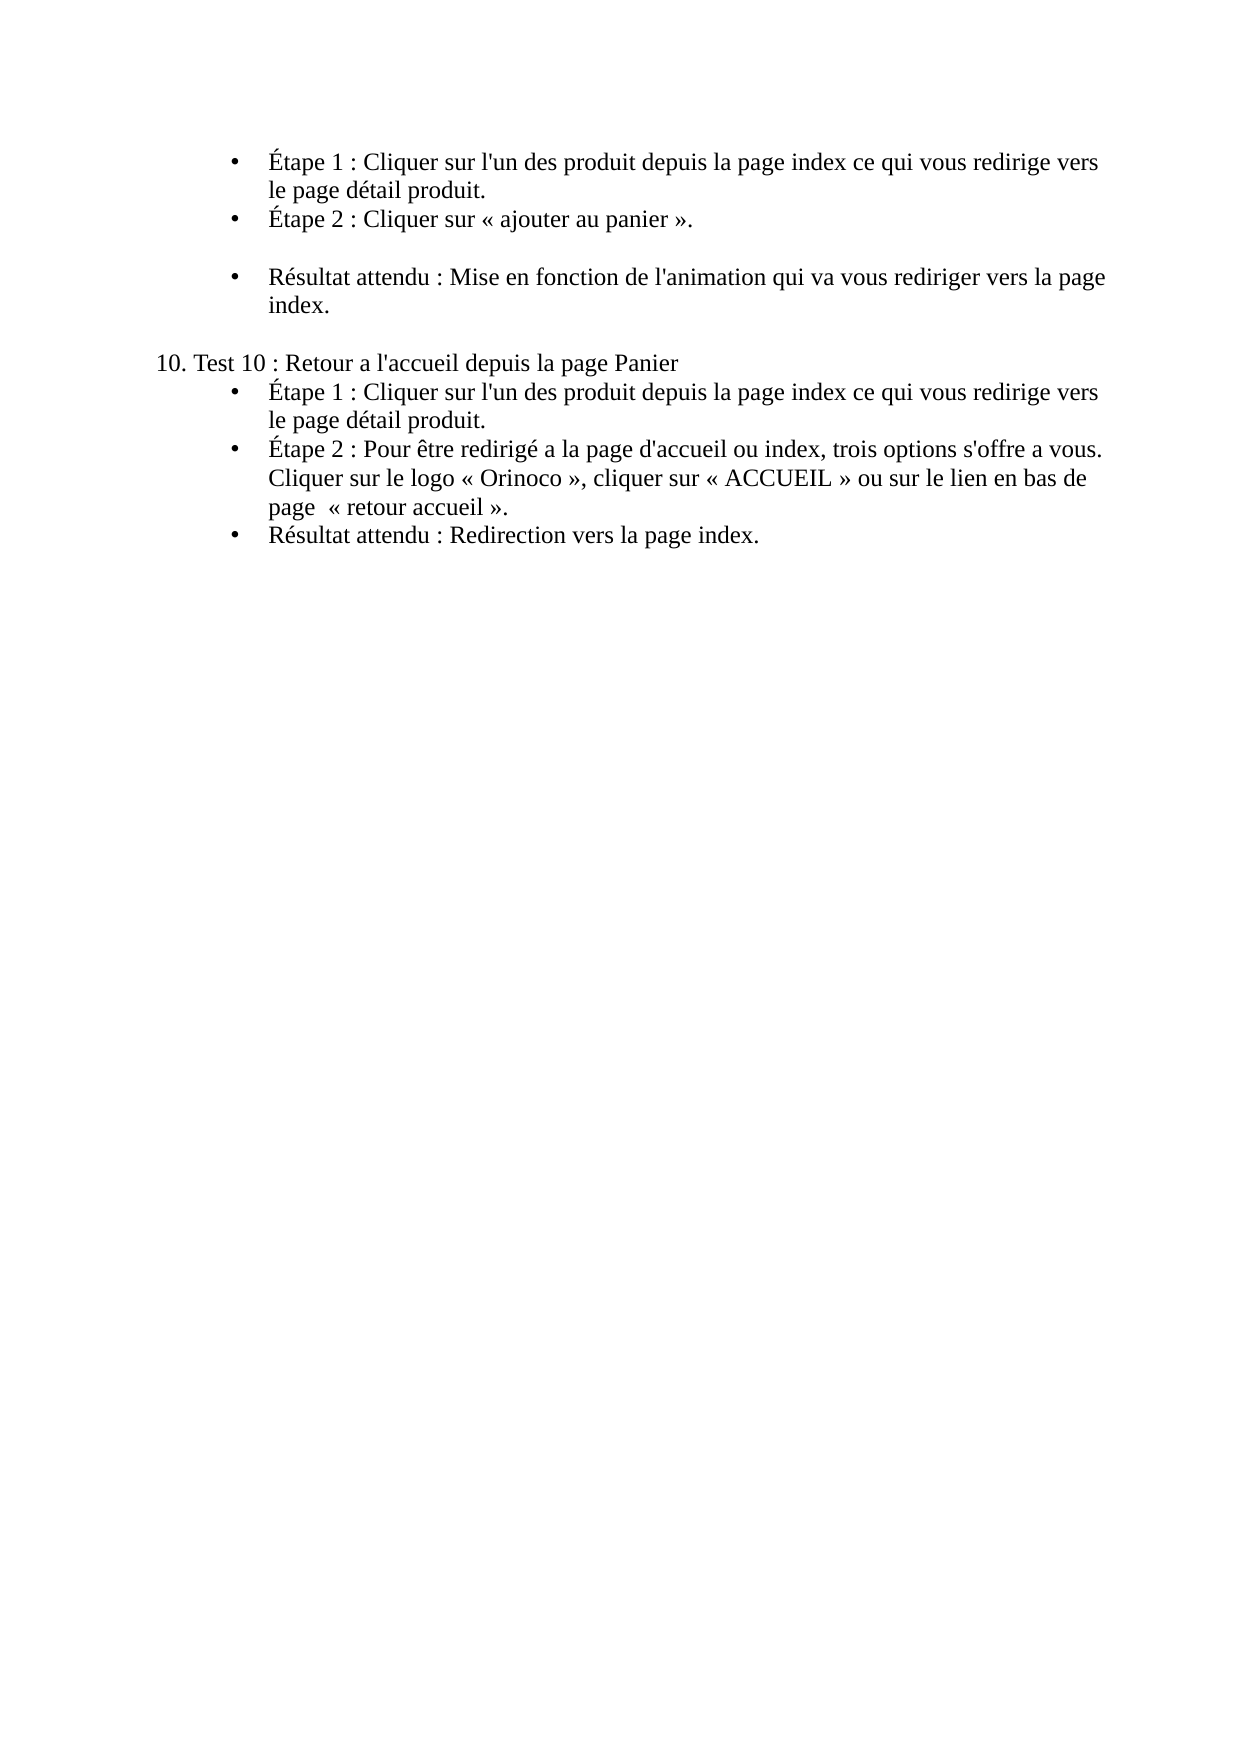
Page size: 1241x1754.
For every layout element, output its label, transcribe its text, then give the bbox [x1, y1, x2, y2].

list Étape 2 : Pour être redirigé a la page d'accueil ou index, trois options s'offre a vous. Cliquer sur le logo « Orinoco », cliquer sur « ACCUEIL » ou sur le lien en bas de page « retour accueil ». [231, 434, 1122, 521]
list Résultat attendu : Mise en fonction de l'animation qui va vous rediriger vers la page index. [231, 262, 1122, 319]
list Étape 1 : Cliquer sur l'un des produit depuis la page index ce qui vous redirige vers le page détail produit. [231, 147, 1122, 204]
list Test 10 : Retour a l'accueil depuis la page Panier [156, 348, 1122, 377]
list Résultat attendu : Redirection vers la page index. [231, 521, 1122, 549]
list Étape 2 : Cliquer sur « ajouter au panier ». [231, 204, 1122, 233]
list Étape 1 : Cliquer sur l'un des produit depuis la page index ce qui vous redirige vers le page détail produit. [231, 377, 1122, 434]
